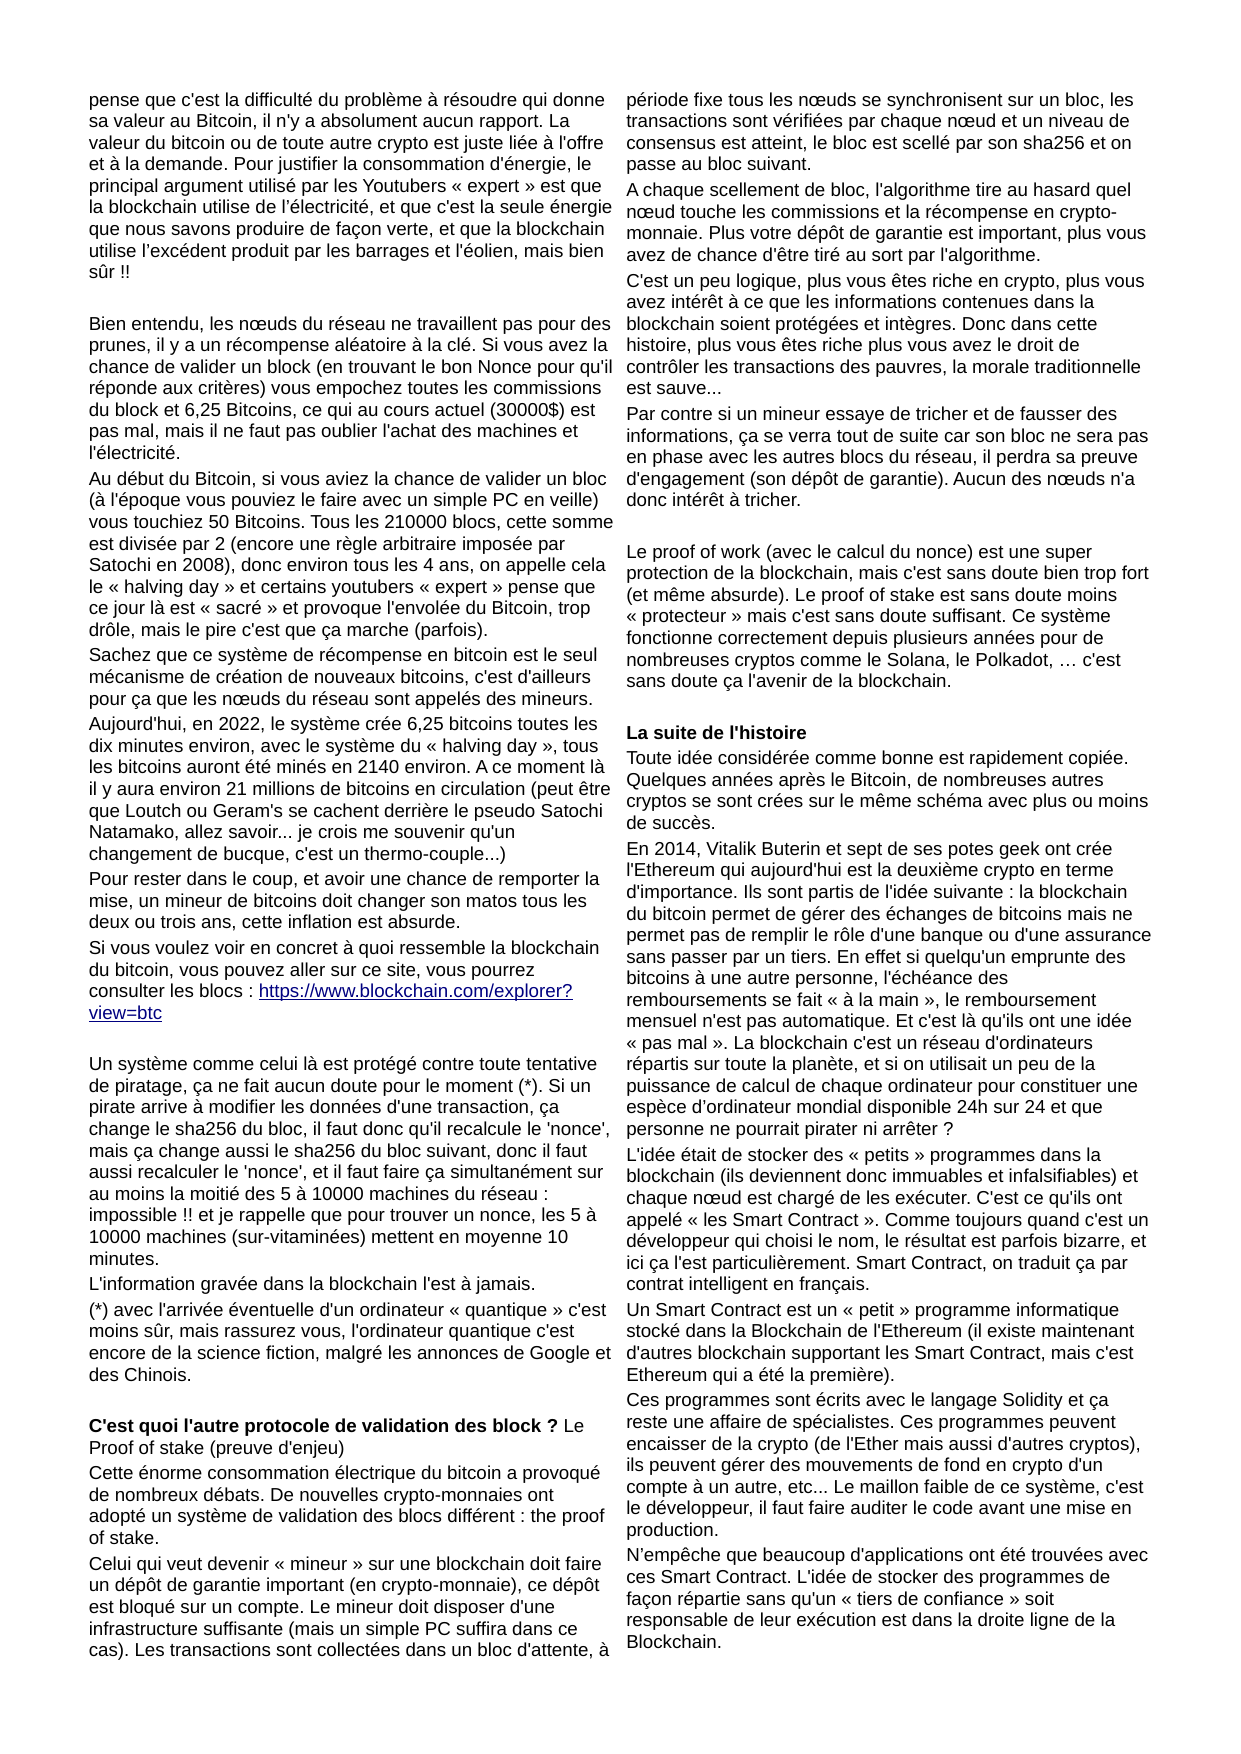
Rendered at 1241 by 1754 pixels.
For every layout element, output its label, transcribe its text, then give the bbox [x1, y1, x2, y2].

text Cette énorme consommation électrique du bitcoin a provoqué de nombreux débats. De nouvelles crypto-monnaies ont adopté un système de validation des blocs différent : the proof of stake. [88, 1462, 614, 1548]
text Toute idée considérée comme bonne est rapidement copiée. Quelques années après le Bitcoin, de nombreuses autres cryptos se sont crées sur le même schéma avec plus ou moins de succès. [626, 747, 1152, 833]
text pense que c'est la difficulté du problème à résoudre qui donne sa valeur au Bitcoin, il n'y a absolument aucun rapport. La valeur du bitcoin ou de toute autre crypto est juste liée à l'offre et à la demande. Pour justifier la consommation d'énergie, le principal argument utilisé par les Youtubers « expert » est que la blockchain utilise de l’électricité, et que c'est la seule énergie que nous savons produire de façon verte, et que la blockchain utilise l’excédent produit par les barrages et l'éolien, mais bien sûr !! [88, 88, 614, 283]
text En 2014, Vitalik Buterin et sept de ses potes geek ont crée l'Ethereum qui aujourd'hui est la deuxième crypto en terme d'importance. Ils sont partis de l'idée suivante : la blockchain du bitcoin permet de gérer des échanges de bitcoins mais ne permet pas de remplir le rôle d'une banque ou d'une assurance sans passer par un tiers. En effet si quelqu'un emprunte des bitcoins à une autre personne, l'échéance des remboursements se fait « à la main », le remboursement mensuel n'est pas automatique. Et c'est là qu'ils ont une idée « pas mal ». La blockchain c'est un réseau d'ordinateurs répartis sur toute la planète, et si on utilisait un peu de la puissance de calcul de chaque ordinateur pour constituer une espèce d’ordinateur mondial disponible 24h sur 24 et que personne ne pourrait pirater ni arrêter ? [626, 838, 1152, 1139]
text L'idée était de stocker des « petits » programmes dans la blockchain (ils deviennent donc immuables et infalsifiables) et chaque nœud est chargé de les exécuter. C'est ce qu'ils ont appelé « les Smart Contract ». Comme toujours quand c'est un développeur qui choisi le nom, le résultat est parfois bizarre, et ici ça l'est particulièrement. Smart Contract, on traduit ça par contrat intelligent en français. [626, 1144, 1152, 1294]
text période fixe tous les nœuds se synchronisent sur un bloc, les transactions sont vérifiées par chaque nœud et un niveau de consensus est atteint, le bloc est scellé par son sha256 et on passe au bloc suivant. [626, 88, 1152, 175]
text Par contre si un mineur essaye de tricher et de fausser des informations, ça se verra tout de suite car son bloc ne sera pas en phase avec les autres blocs du réseau, il perdra sa preuve d'engagement (son dépôt de garantie). Aucun des nœuds n'a donc intérêt à tricher. [626, 403, 1152, 511]
text La suite de l'histoire [626, 721, 1152, 743]
text Au début du Bitcoin, si vous aviez la chance de valider un bloc (à l'époque vous pouviez le faire avec un simple PC en veille) vous touchiez 50 Bitcoins. Tous les 210000 blocs, cette somme est divisée par 2 (encore une règle arbitraire imposée par Satochi en 2008), donc environ tous les 4 ans, on appelle cela le « halving day » et certains youtubers « expert » pense que ce jour là est « sacré » et provoque l'envolée du Bitcoin, trop drôle, mais le pire c'est que ça marche (parfois). [88, 468, 614, 640]
text Aujourd'hui, en 2022, le système crée 6,25 bitcoins toutes les dix minutes environ, avec le système du « halving day », tous les bitcoins auront été minés en 2140 environ. A ce moment là il y aura environ 21 millions de bitcoins en circulation (peut être que Loutch ou Geram's se cachent derrière le pseudo Satochi Natamako, allez savoir... je crois me souvenir qu'un changement de bucque, c'est un thermo-couple...) [88, 713, 614, 864]
text Ces programmes sont écrits avec le langage Solidity et ça reste une affaire de spécialistes. Ces programmes peuvent encaisser de la crypto (de l'Ether mais aussi d'autres cryptos), ils peuvent gérer des mouvements de fond en crypto d'un compte à un autre, etc... Le maillon faible de ce système, c'est le développeur, il faut faire auditer le code avant une mise en production. [626, 1389, 1152, 1540]
text Si vous voulez voir en concret à quoi ressemble la blockchain du bitcoin, vous pouvez aller sur ce site, vous pourrez consulter les blocs : https://www.blockchain.com/explorer?view=btc [88, 937, 614, 1023]
text Sachez que ce système de récompense en bitcoin est le seul mécanisme de création de nouveaux bitcoins, c'est d'ailleurs pour ça que les nœuds du réseau sont appelés des mineurs. [88, 644, 614, 709]
text L'information gravée dans la blockchain l'est à jamais. [88, 1273, 614, 1294]
text Un système comme celui là est protégé contre toute tentative de piratage, ça ne fait aucun doute pour le moment (*). Si un pirate arrive à modifier les données d'une transaction, ça change le sha256 du bloc, il faut donc qu'il recalcule le 'nonce', mais ça change aussi le sha256 du bloc suivant, donc il faut aussi recalculer le 'nonce', et il faut faire ça simultanément sur au moins la moitié des 5 à 10000 machines du réseau : impossible !! et je rappelle que pour trouver un nonce, les 5 à 10000 machines (sur-vitaminées) mettent en moyenne 10 minutes. [88, 1053, 614, 1269]
text Un Smart Contract est un « petit » programme informatique stocké dans la Blockchain de l'Ethereum (il existe maintenant d'autres blockchain supportant les Smart Contract, mais c'est Ethereum qui a été la première). [626, 1299, 1152, 1385]
text N’empêche que beaucoup d'applications ont été trouvées avec ces Smart Contract. L'idée de stocker des programmes de façon répartie sans qu'un « tiers de confiance » soit responsable de leur exécution est dans la droite ligne de la Blockchain. [626, 1544, 1152, 1652]
text Pour rester dans le coup, et avoir une chance de remporter la mise, un mineur de bitcoins doit changer son matos tous les deux ou trois ans, cette inflation est absurde. [88, 868, 614, 933]
text C'est un peu logique, plus vous êtes riche en crypto, plus vous avez intérêt à ce que les informations contenues dans la blockchain soient protégées et intègres. Donc dans cette histoire, plus vous êtes riche plus vous avez le droit de contrôler les transactions des pauvres, la morale traditionnelle est sauve... [626, 269, 1152, 399]
text Le proof of work (avec le calcul du nonce) est une super protection de la blockchain, mais c'est sans doute bien trop fort (et même absurde). Le proof of stake est sans doute moins « protecteur » mais c'est sans doute suffisant. Ce système fonctionne correctement depuis plusieurs années pour de nombreuses cryptos comme le Solana, le Polkadot, … c'est sans doute ça l'avenir de la blockchain. [626, 541, 1152, 692]
text A chaque scellement de bloc, l'algorithme tire au hasard quel nœud touche les commissions et la récompense en crypto-monnaie. Plus votre dépôt de garantie est important, plus vous avez de chance d'être tiré au sort par l'algorithme. [626, 179, 1152, 265]
text Celui qui veut devenir « mineur » sur une blockchain doit faire un dépôt de garantie important (en crypto-monnaie), ce dépôt est bloqué sur un compte. Le mineur doit disposer d'une infrastructure suffisante (mais un simple PC suffira dans ce cas). Les transactions sont collectées dans un bloc d'attente, à [88, 1553, 614, 1660]
text (*) avec l'arrivée éventuelle d'un ordinateur « quantique » c'est moins sûr, mais rassurez vous, l'ordinateur quantique c'est encore de la science fiction, malgré les annonces de Google et des Chinois. [88, 1299, 614, 1385]
text C'est quoi l'autre protocole de validation des block ? Le Proof of stake (preuve d'enjeu) [88, 1415, 614, 1458]
text Bien entendu, les nœuds du réseau ne travaillent pas pour des prunes, il y a un récompense aléatoire à la clé. Si vous avez la chance de valider un block (en trouvant le bon Nonce pour qu'il réponde aux critères) vous empochez toutes les commissions du block et 6,25 Bitcoins, ce qui au cours actuel (30000$) est pas mal, mais il ne faut pas oublier l'achat des machines et l'électricité. [88, 312, 614, 463]
